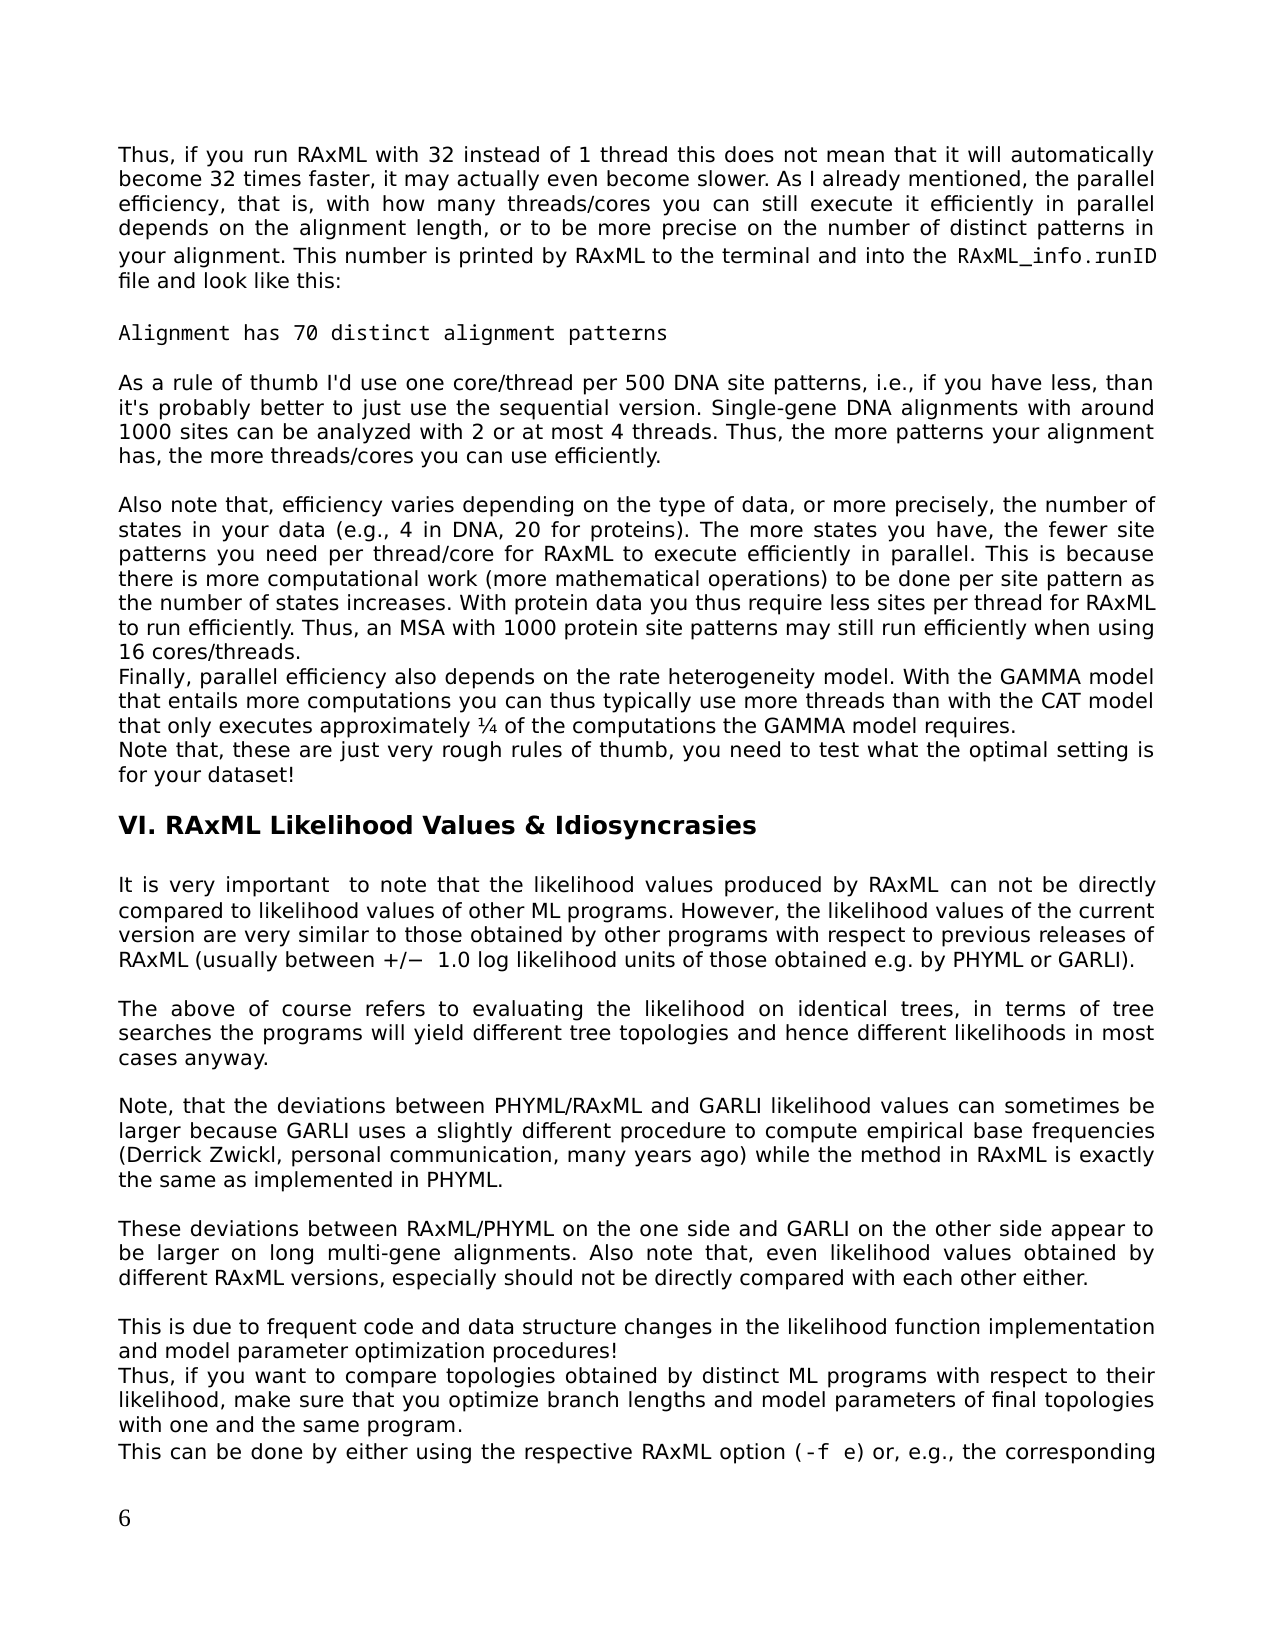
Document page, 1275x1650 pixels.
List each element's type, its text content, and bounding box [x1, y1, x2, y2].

text Thus, if you run RAxML with 32 instead of 1 thread this does not mean that it will automatically become 32 times faster, it may actually even become slower. As I already mentioned, the parallel efficiency, that is, with how many threads/cores you can still execute it efficiently in parallel depends on the alignment length, or to be more precise on the number of distinct patterns in your alignment. This number is printed by RAxML to the terminal and into the RAxML_info.runID file and look like this: [118, 143, 1157, 293]
text Note, that the deviations between PHYML/RAxML and GARLI likelihood values can sometimes be larger because GARLI uses a slightly different procedure to compute empirical base frequencies (Derrick Zwickl, personal communication, many years ago) while the method in RAxML is exactly the same as implemented in PHYML. [81, 1094, 1157, 1192]
text Note that, these are just very rough rules of thumb, you need to test what the optimal setting is for your dataset! [118, 738, 1157, 787]
text Finally, parallel efficiency also depends on the rate heterogeneity model. With the GAMMA model that entails more computations you can thus typically use more threads than with the CAT model that only executes approximately ¼ of the computations the GAMMA model requires. [118, 665, 1157, 738]
text It is very important to note that the likelihood values produced by RAxML can not be directly compared to likelihood values of other ML programs. However, the likelihood values of the current version are very similar to those obtained by other programs with respect to previous releases of RAxML (usually between +/− 1.0 log likelihood units of those obtained e.g. by PHYML or GARLI). [81, 869, 1157, 972]
text These deviations between RAxML/PHYML on the one side and GARLI on the other side appear to be larger on long multi-gene alignments. Also note that, even likelihood values obtained by different RAxML versions, especially should not be directly compared with each other either. [81, 1217, 1157, 1290]
text This is due to frequent code and data structure changes in the likelihood function implementation and model parameter optimization procedures! [81, 1315, 1157, 1364]
text As a rule of thumb I'd use one core/thread per 500 DNA site patterns, i.e., if you have less, than it's probably better to just use the sequential version. Single-gene DNA alignments with around 1000 sites can be analyzed with 2 or at most 4 threads. Thus, the more patterns your alignment has, the more threads/cores you can use efficiently. [118, 371, 1157, 469]
text Thus, if you want to compare topologies obtained by distinct ML programs with respect to their likelihood, make sure that you optimize branch lengths and model parameters of final topologies with one and the same program. [118, 1364, 1157, 1437]
list VI. RAxML Likelihood Values & Idiosyncrasies [81, 812, 1157, 841]
text The above of course refers to evaluating the likelihood on identical trees, in terms of tree searches the programs will yield different tree topologies and hence different likelihoods in most cases anyway. [81, 996, 1157, 1070]
text Also note that, efficiency varies depending on the type of data, or more precisely, the number of states in your data (e.g., 4 in DNA, 20 for proteins). The more states you have, the fewer site patterns you need per thread/core for RAxML to execute efficiently in parallel. This is because there is more computational work (more mathematical operations) to be done per site pattern as the number of states increases. With protein data you thus require less sites per thread for RAxML to run efficiently. Thus, an MSA with 1000 protein site patterns may still run efficiently when using 16 cores/threads. [118, 493, 1157, 665]
text This can be done by either using the respective RAxML option (-f e) or, e.g., the corresponding [118, 1437, 1157, 1466]
text Alignment has 70 distinct alignment patterns [118, 318, 1157, 347]
